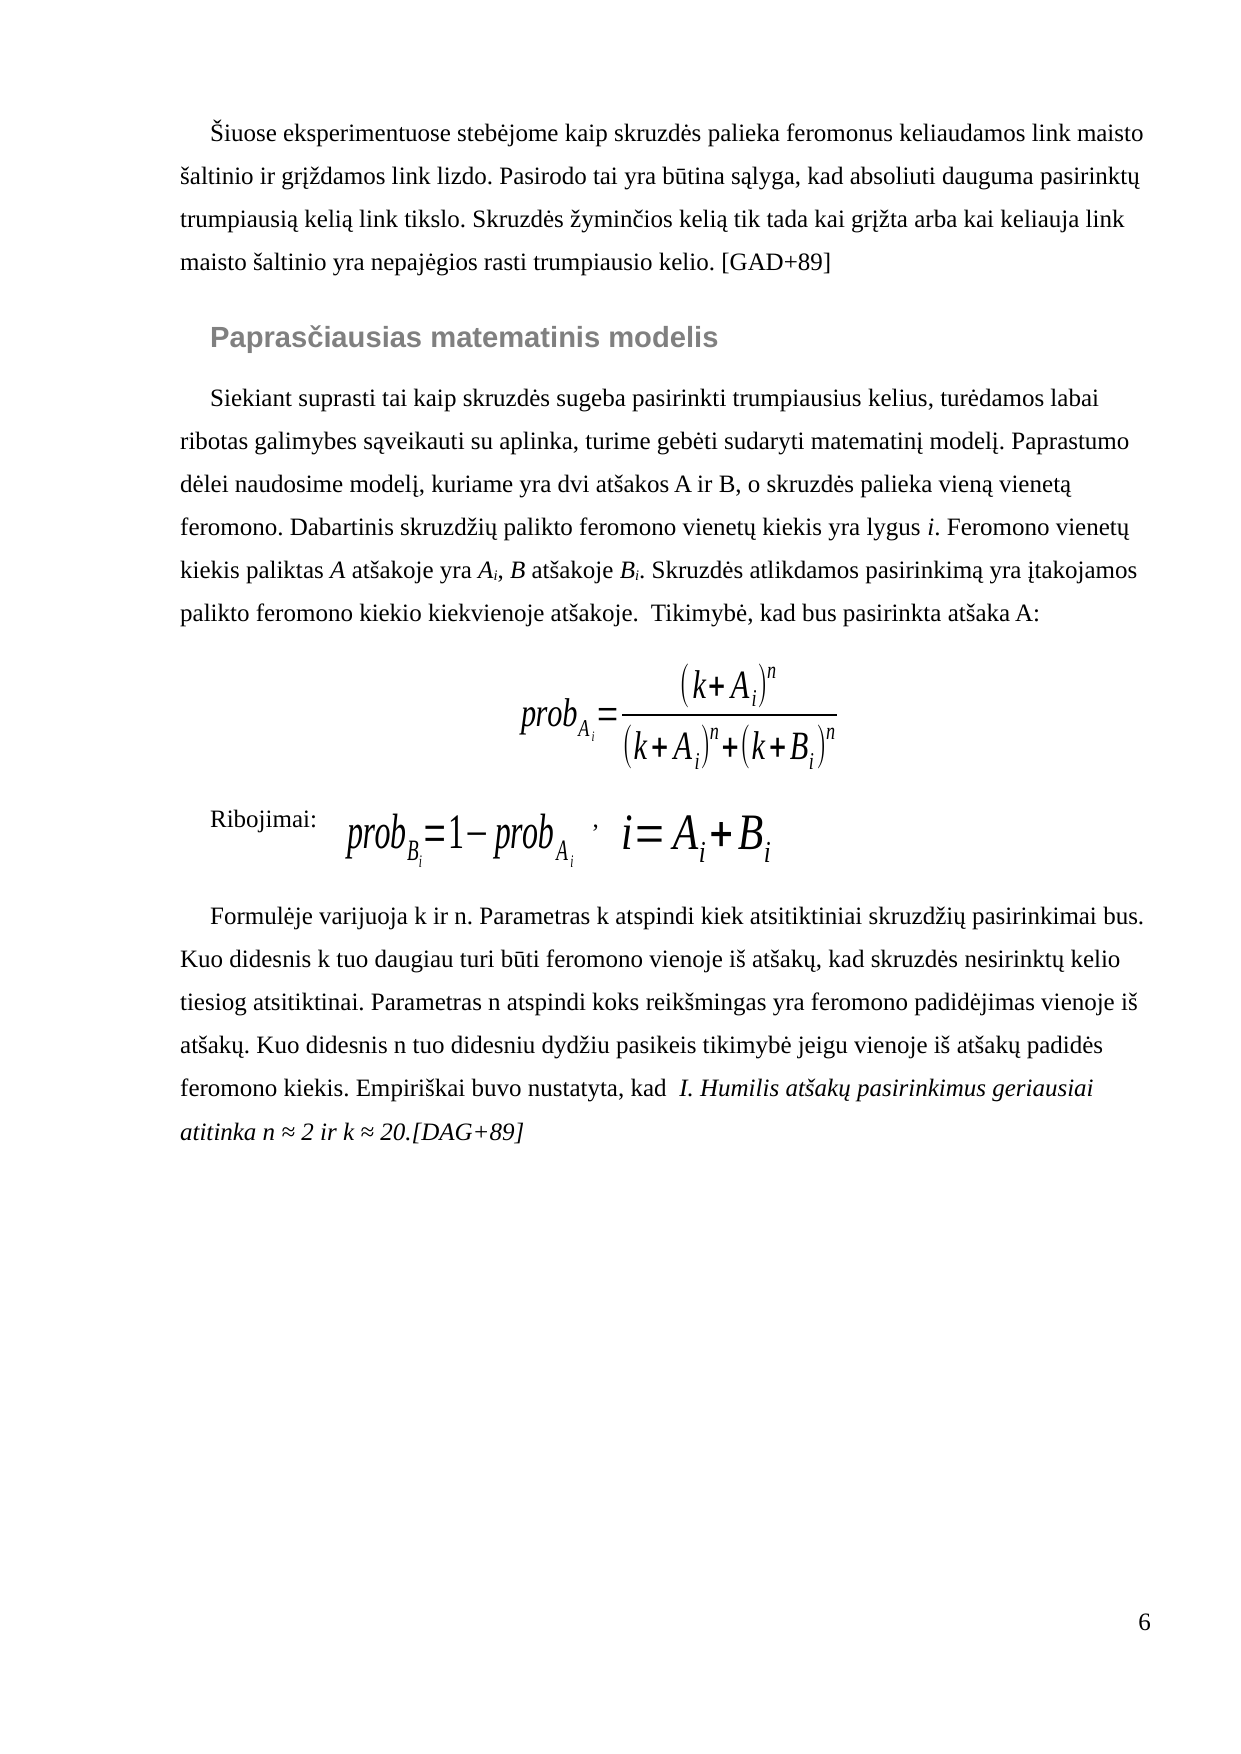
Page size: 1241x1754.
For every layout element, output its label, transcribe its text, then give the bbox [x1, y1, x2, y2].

text Ribojimai: , [180, 804, 1151, 872]
text Šiuose eksperimentuose stebėjome kaip skruzdės palieka feromonus keliaudamos link maisto šaltinio ir grįždamos link lizdo. Pasirodo tai yra būtina sąlyga, kad absoliuti dauguma pasirinktų trumpiausią kelią link tikslo. Skruzdės žyminčios kelią tik tada kai grįžta arba kai keliauja link maisto šaltinio yra nepajėgios rasti trumpiausio kelio. [GAD+89] [180, 118, 1151, 276]
text Siekiant suprasti tai kaip skruzdės sugeba pasirinkti trumpiausius kelius, turėdamos labai ribotas galimybes sąveikauti su aplinka, turime gebėti sudaryti matematinį modelį. Paprastumo dėlei naudosime modelį, kuriame yra dvi atšakos A ir B, o skruzdės palieka vieną vienetą feromono. Dabartinis skruzdžių palikto feromono vienetų kiekis yra lygus i. Feromono vienetų kiekis paliktas A atšakoje yra Ai, B atšakoje Bi. Skruzdės atlikdamos pasirinkimą yra įtakojamos palikto feromono kiekio kiekvienoje atšakoje. Tikimybė, kad bus pasirinkta atšaka A: [180, 383, 1151, 627]
subtitle Paprasčiausias matematinis modelis [180, 320, 1151, 353]
text Formulėje varijuoja k ir n. Parametras k atspindi kiek atsitiktiniai skruzdžių pasirinkimai bus. Kuo didesnis k tuo daugiau turi būti feromono vienoje iš atšakų, kad skruzdės nesirinktų kelio tiesiog atsitiktinai. Parametras n atspindi koks reikšmingas yra feromono padidėjimas vienoje iš atšakų. Kuo didesnis n tuo didesniu dydžiu pasikeis tikimybė jeigu vienoje iš atšakų padidės feromono kiekis. Empiriškai buvo nustatyta, kad I. Humilis atšakų pasirinkimus geriausiai atitinka n ≈ 2 ir k ≈ 20.[DAG+89] [180, 901, 1151, 1145]
